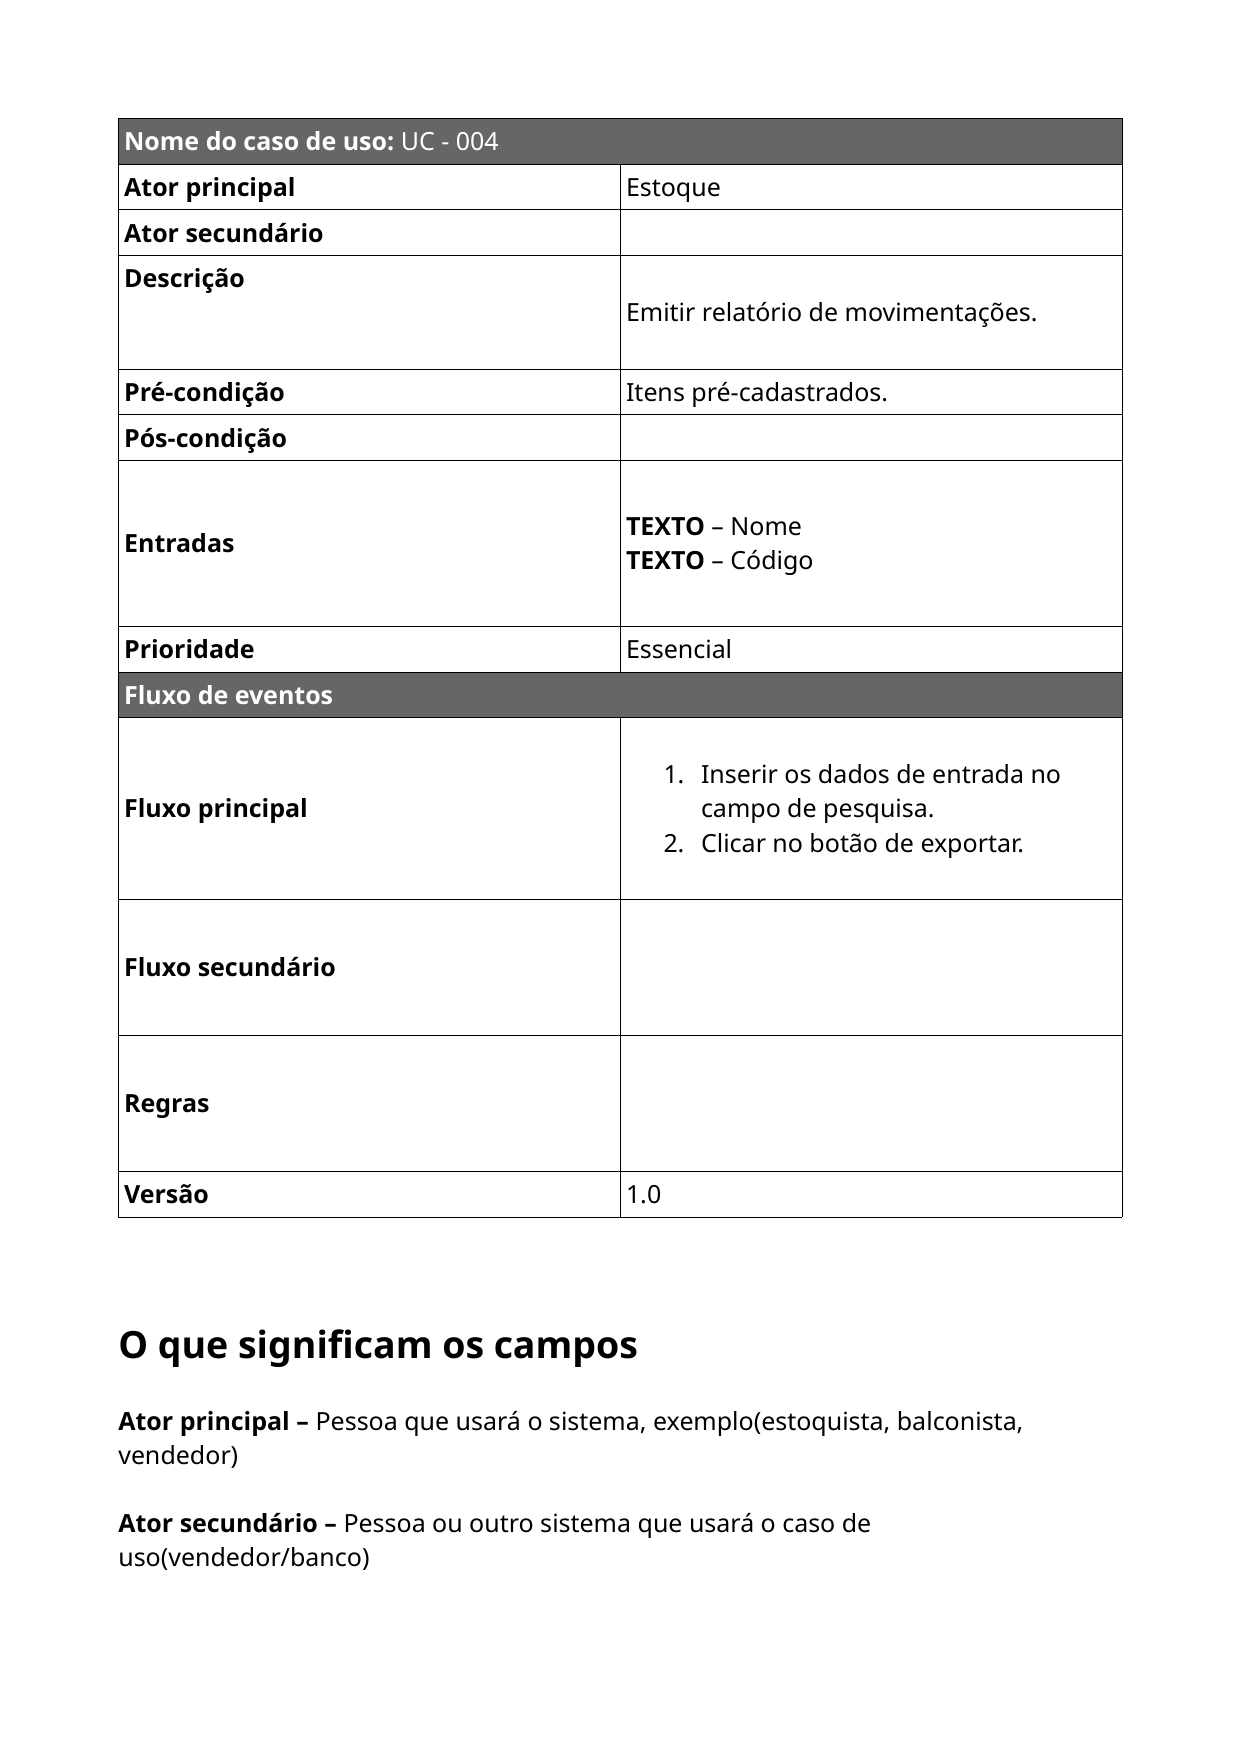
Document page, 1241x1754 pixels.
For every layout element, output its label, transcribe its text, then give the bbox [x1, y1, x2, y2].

table_cell Pós-condição [119, 415, 620, 460]
table_cell [621, 415, 1122, 460]
table_cell Essencial [621, 627, 1122, 672]
table_header Nome do caso de uso: UC - 004 [119, 119, 1122, 164]
table_cell Fluxo secundário [119, 900, 620, 1035]
text Ator principal – Pessoa que usará o sistema, exemplo(estoquista, balconista, vendedor) [118, 1404, 1122, 1472]
table_cell [621, 1036, 1122, 1171]
table_cell Estoque [621, 165, 1122, 209]
text Ator secundário – Pessoa ou outro sistema que usará o caso de uso(vendedor/banco) [118, 1506, 1122, 1574]
table_cell Ator principal [119, 165, 620, 209]
table_cell Itens pré-cadastrados. [621, 370, 1122, 414]
table_cell Descrição [119, 256, 620, 369]
table_cell Fluxo principal [119, 718, 620, 899]
table_cell Ator secundário [119, 210, 620, 255]
table_cell Prioridade [119, 627, 620, 672]
table_cell Pré-condição [119, 370, 620, 414]
table_cell 1.0 [621, 1172, 1122, 1217]
table_cell Regras [119, 1036, 620, 1171]
table_cell TEXTO – Nome TEXTO – Código [621, 461, 1122, 626]
table_cell [621, 900, 1122, 1035]
table_cell Emitir relatório de movimentações. [621, 256, 1122, 369]
table_cell Versão [119, 1172, 620, 1217]
table_cell Fluxo de eventos [119, 673, 1122, 717]
table_cell Inserir os dados de entrada no campo de pesquisa. Clicar no botão de exportar. [621, 718, 1122, 899]
table_cell [621, 210, 1122, 255]
text O que significam os campos [118, 1319, 1122, 1370]
table_cell Entradas [119, 461, 620, 626]
